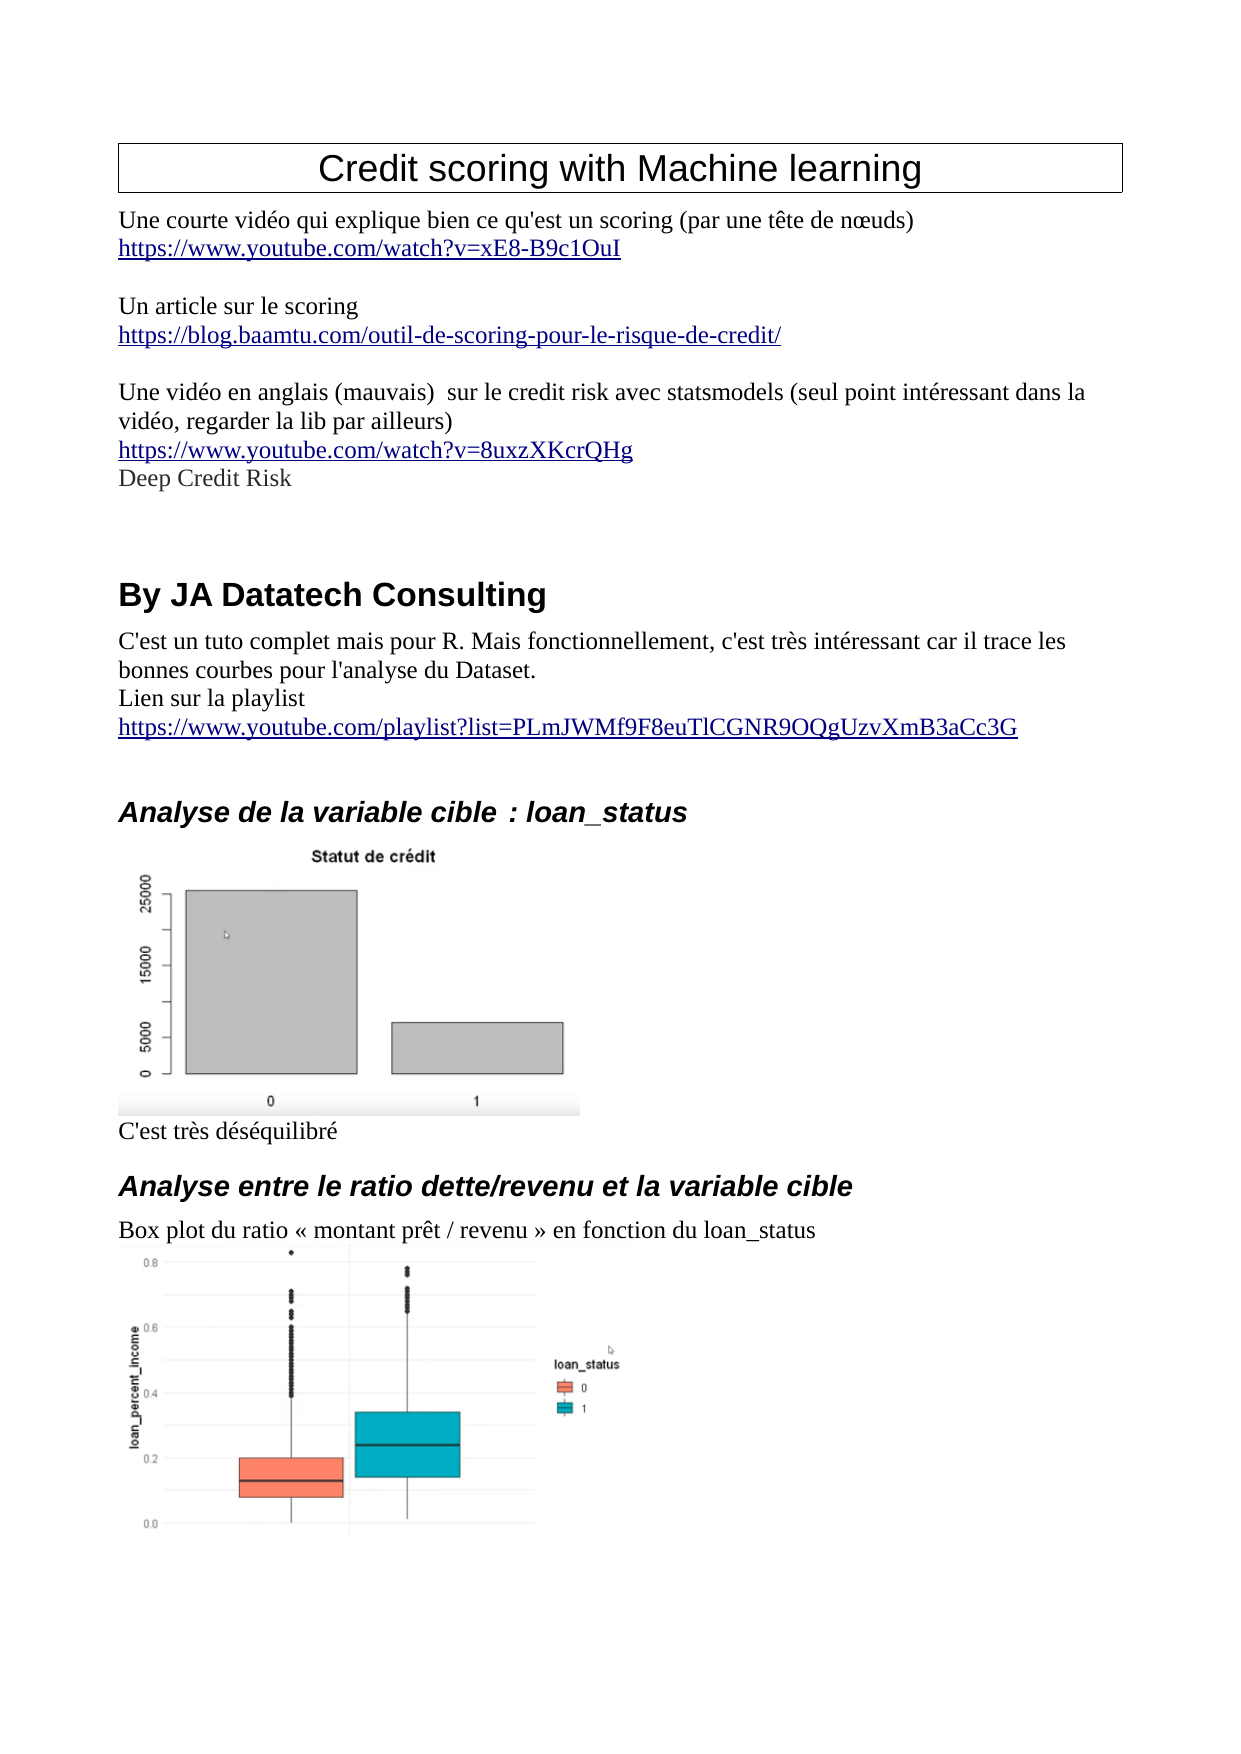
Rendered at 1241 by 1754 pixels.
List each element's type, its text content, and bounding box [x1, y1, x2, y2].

subtitle By JA Datatech Consulting [118, 575, 1122, 613]
text Un article sur le scoring [118, 291, 1122, 320]
subtitle Credit scoring with Machine learning [119, 144, 1122, 192]
text Box plot du ratio « montant prêt / revenu » en fonction du loan_status [118, 1216, 1122, 1244]
picture [118, 840, 580, 1116]
subtitle Analyse de la variable cible : loan_status [118, 795, 1122, 828]
text C'est un tuto complet mais pour R. Mais fonctionnellement, c'est très intéressant car il trace les bonnes courbes pour l'analyse du Dataset. [118, 626, 1122, 683]
text C'est très déséquilibré [118, 1116, 1122, 1144]
picture [118, 1244, 632, 1544]
text https://www.youtube.com/playlist?list=PLmJWMf9F8euTlCGNR9OQgUzvXmB3aCc3G [118, 712, 1122, 741]
text Deep Credit Risk [118, 463, 1122, 492]
text Lien sur la playlist [118, 683, 1122, 712]
subtitle Analyse entre le ratio dette/revenu et la variable cible [118, 1169, 1122, 1203]
text https://blog.baamtu.com/outil-de-scoring-pour-le-risque-de-credit/ [118, 320, 1122, 348]
text https://www.youtube.com/watch?v=8uxzXKcrQHg [118, 435, 1122, 463]
text Une courte vidéo qui explique bien ce qu'est un scoring (par une tête de nœuds) [118, 205, 1122, 233]
text https://www.youtube.com/watch?v=xE8-B9c1OuI [118, 233, 1122, 262]
text Une vidéo en anglais (mauvais) sur le credit risk avec statsmodels (seul point intéressant dans la vidéo, regarder la lib par ailleurs) [118, 377, 1122, 435]
